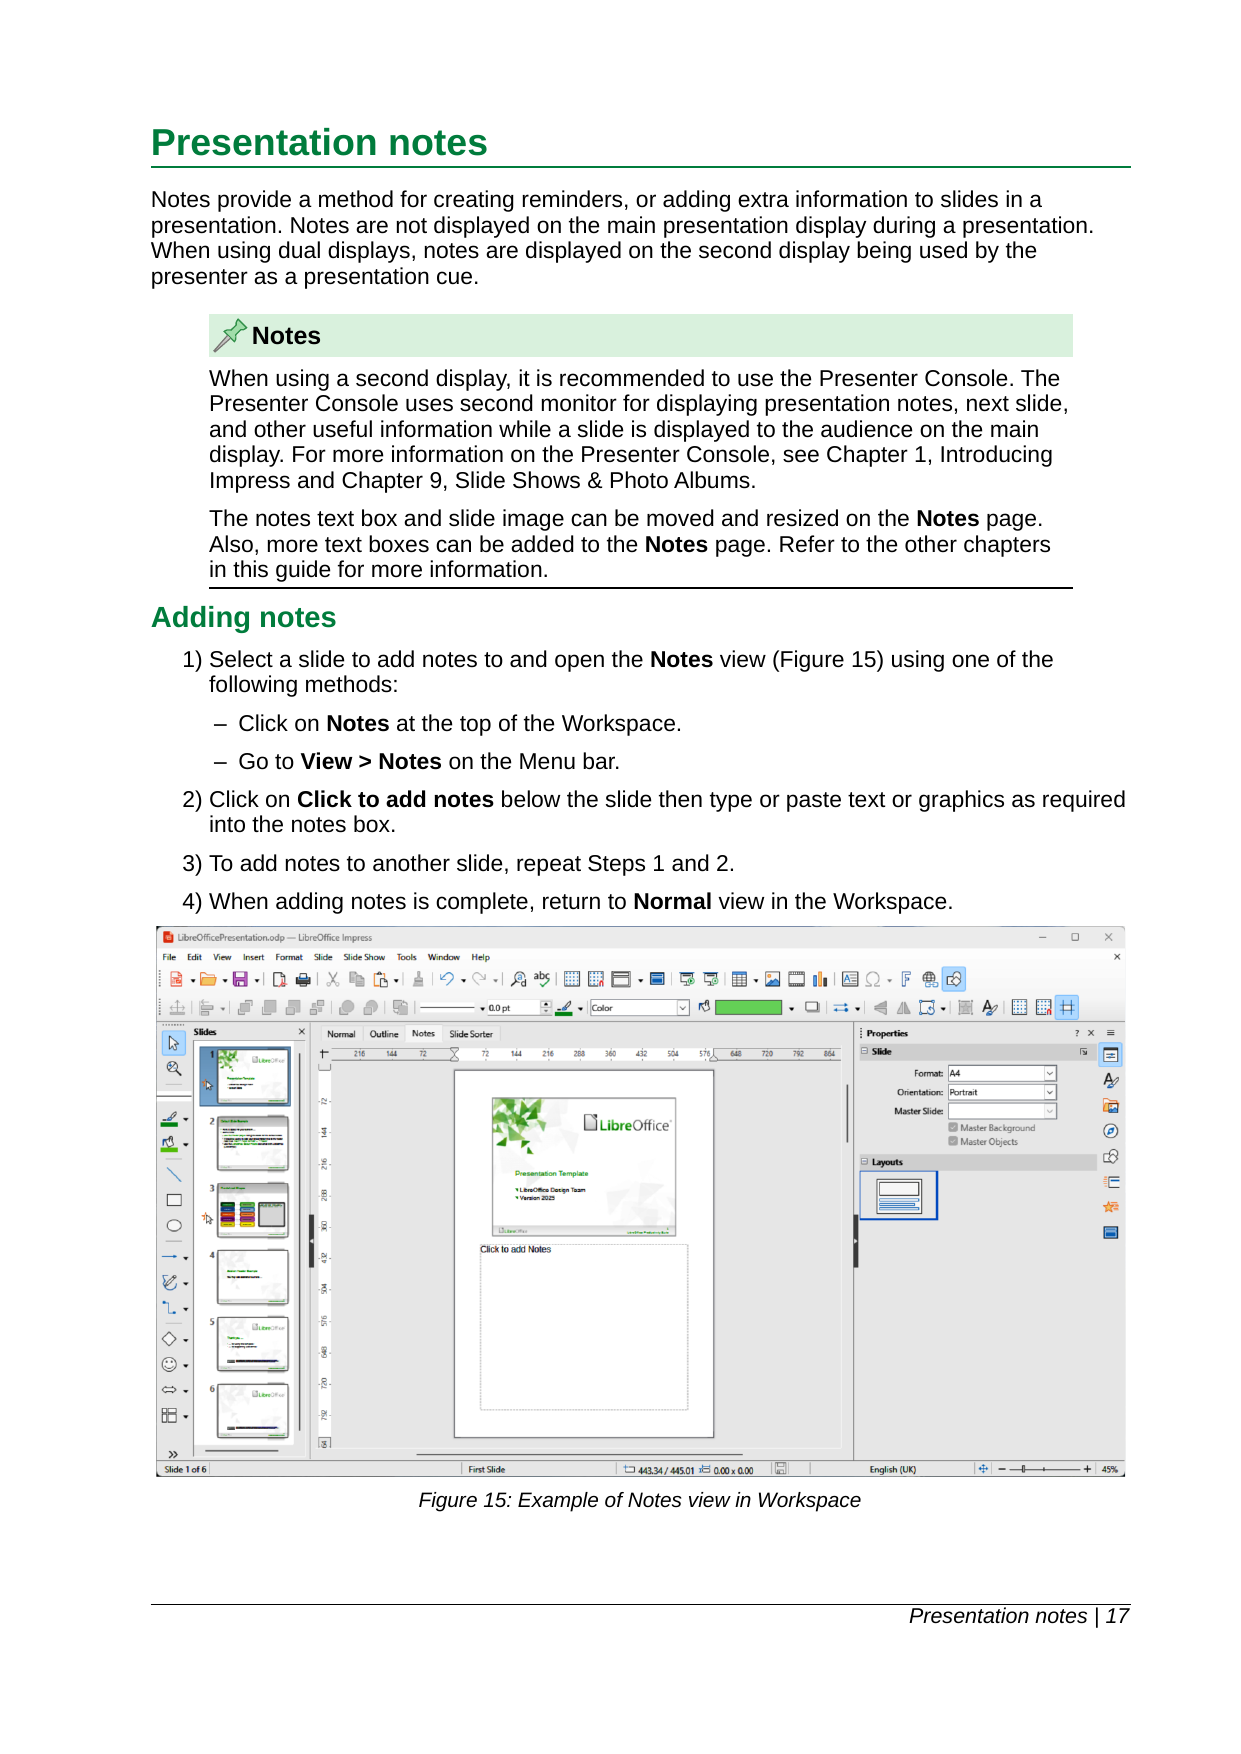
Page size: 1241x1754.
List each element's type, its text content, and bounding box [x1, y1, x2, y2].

subtitle Presentation notes [151, 121, 1131, 166]
text When using a second display, it is recommended to use the Presenter Console. The Presenter Console uses second monitor for displaying presentation notes, next slide, and other useful information while a slide is displayed to the audience on the main display. For more information on the Presenter Console, see Chapter 1, Introducing Impress and Chapter 9, Slide Shows & Photo Albums. [209, 365, 1073, 493]
text Figure 15: Example of Notes view in Workspace [156, 1488, 1125, 1512]
list When adding notes is complete, return to Normal view in the Workspace. [209, 888, 1131, 914]
text Notes provide a method for creating reminders, or adding extra information to slides in a presentation. Notes are not displayed on the main presentation display during a presentation. When using dual displays, notes are displayed on the second display being used by the presenter as a presentation cue. [151, 187, 1131, 289]
list To add notes to another slide, repeat Steps 1 and 2. [209, 850, 1131, 876]
list Click on Click to add notes below the slide then type or paste text or graphics as required into the notes box. [209, 787, 1131, 838]
list Select a slide to add notes to and open the Notes view (Figure 15) using one of the following methods: [209, 647, 1131, 698]
picture [156, 926, 1126, 1477]
subtitle Notes [209, 314, 1073, 357]
list Click on Notes at the top of the Workspace. [238, 710, 1131, 736]
subtitle Adding notes [151, 601, 1131, 634]
text The notes text box and slide image can be moved and resized on the Notes page. Also, more text boxes can be added to the Notes page. Refer to the other chapters in this guide for more information. [209, 506, 1073, 587]
list Go to View > Notes on the Menu bar. [238, 748, 1131, 774]
